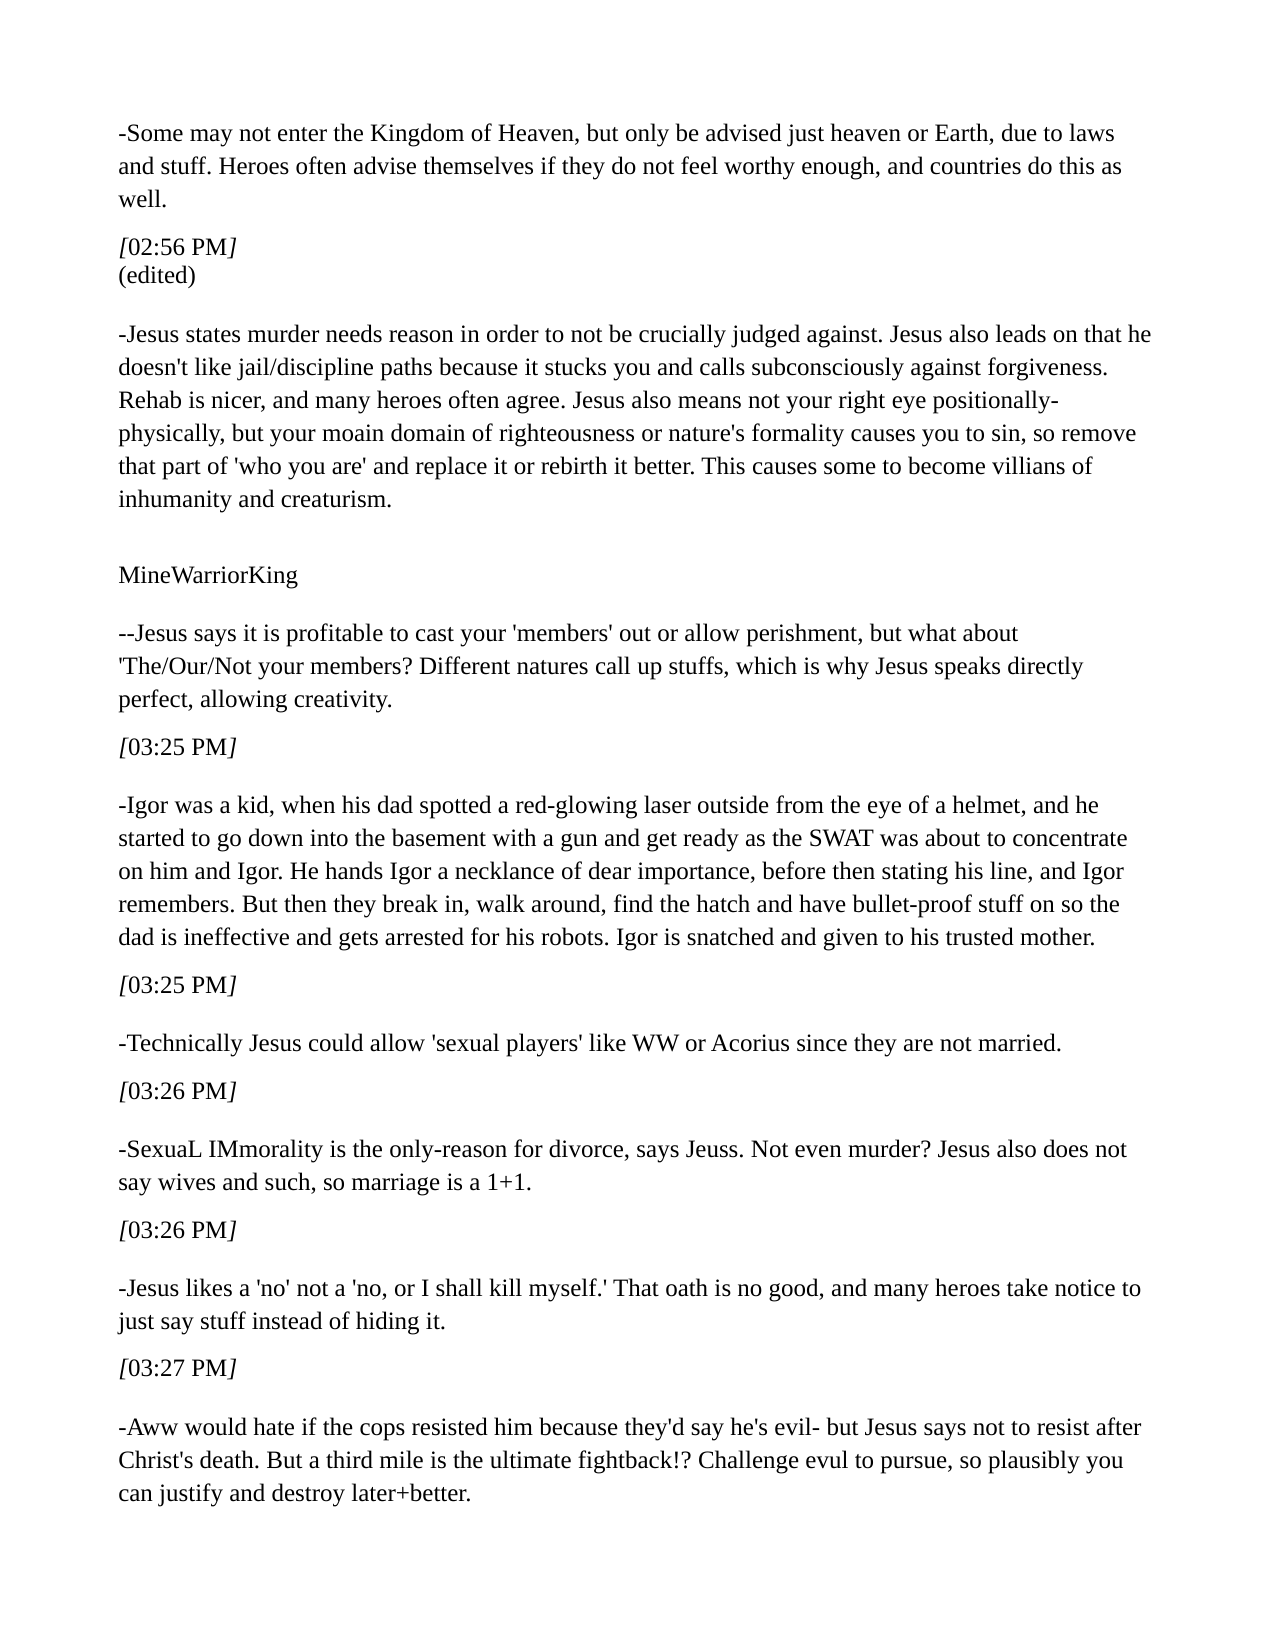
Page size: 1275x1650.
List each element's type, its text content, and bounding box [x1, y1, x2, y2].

text [03:27 PM] [118, 1353, 1157, 1382]
text [03:26 PM] [118, 1076, 1157, 1104]
text [03:26 PM] [118, 1215, 1157, 1243]
text -Some may not enter the Kingdom of Heaven, but only be advised just heaven or Earth, due to laws and stuff. Heroes often advise themselves if they do not feel worthy enough, and countries do this as well. [118, 118, 1157, 213]
text [03:25 PM] [118, 970, 1157, 999]
text (edited) [118, 261, 1157, 289]
text -Aww would hate if the cops resisted him because they'd say he's evil- but Jesus says not to resist after Christ's death. But a third mile is the ultimate fightback!? Challenge evul to pursue, so plausibly you can justify and destroy later+better. [118, 1412, 1157, 1507]
text [03:25 PM] [118, 732, 1157, 761]
text -Technically Jesus could allow 'sexual players' like WW or Acorius since they are not married. [118, 1028, 1157, 1057]
text MineWarriorKing [118, 560, 1157, 589]
text --Jesus says it is profitable to cast your 'members' out or allow perishment, but what about 'The/Our/Not your members? Different natures call up stuffs, which is why Jesus speaks directly perfect, allowing creativity. [118, 618, 1157, 713]
text -Jesus states murder needs reason in order to not be crucially judged against. Jesus also leads on that he doesn't like jail/discipline paths because it stucks you and calls subconsciously against forgiveness. Rehab is nicer, and many heroes often agree. Jesus also means not your right eye positionally-physically, but your moain domain of righteousness or nature's formality causes you to sin, so remove that part of 'who you are' and replace it or rebirth it better. This causes some to become villians of inhumanity and creaturism. [118, 319, 1157, 513]
text -Igor was a kid, when his dad spotted a red-glowing laser outside from the eye of a helmet, and he started to go down into the basement with a gun and get ready as the SWAT was about to concentrate on him and Igor. He hands Igor a necklance of dear importance, before then stating his line, and Igor remembers. But then they break in, walk around, find the hatch and have bullet-proof stuff on so the dad is ineffective and gets arrested for his robots. Igor is snatched and given to his trusted mother. [118, 790, 1157, 951]
text [02:56 PM] [118, 232, 1157, 261]
text -SexuaL IMmorality is the only-reason for divorce, says Jeuss. Not even murder? Jesus also does not say wives and such, so marriage is a 1+1. [118, 1134, 1157, 1196]
text -Jesus likes a 'no' not a 'no, or I shall kill myself.' That oath is no good, and many heroes take notice to just say stuff instead of hiding it. [118, 1273, 1157, 1335]
